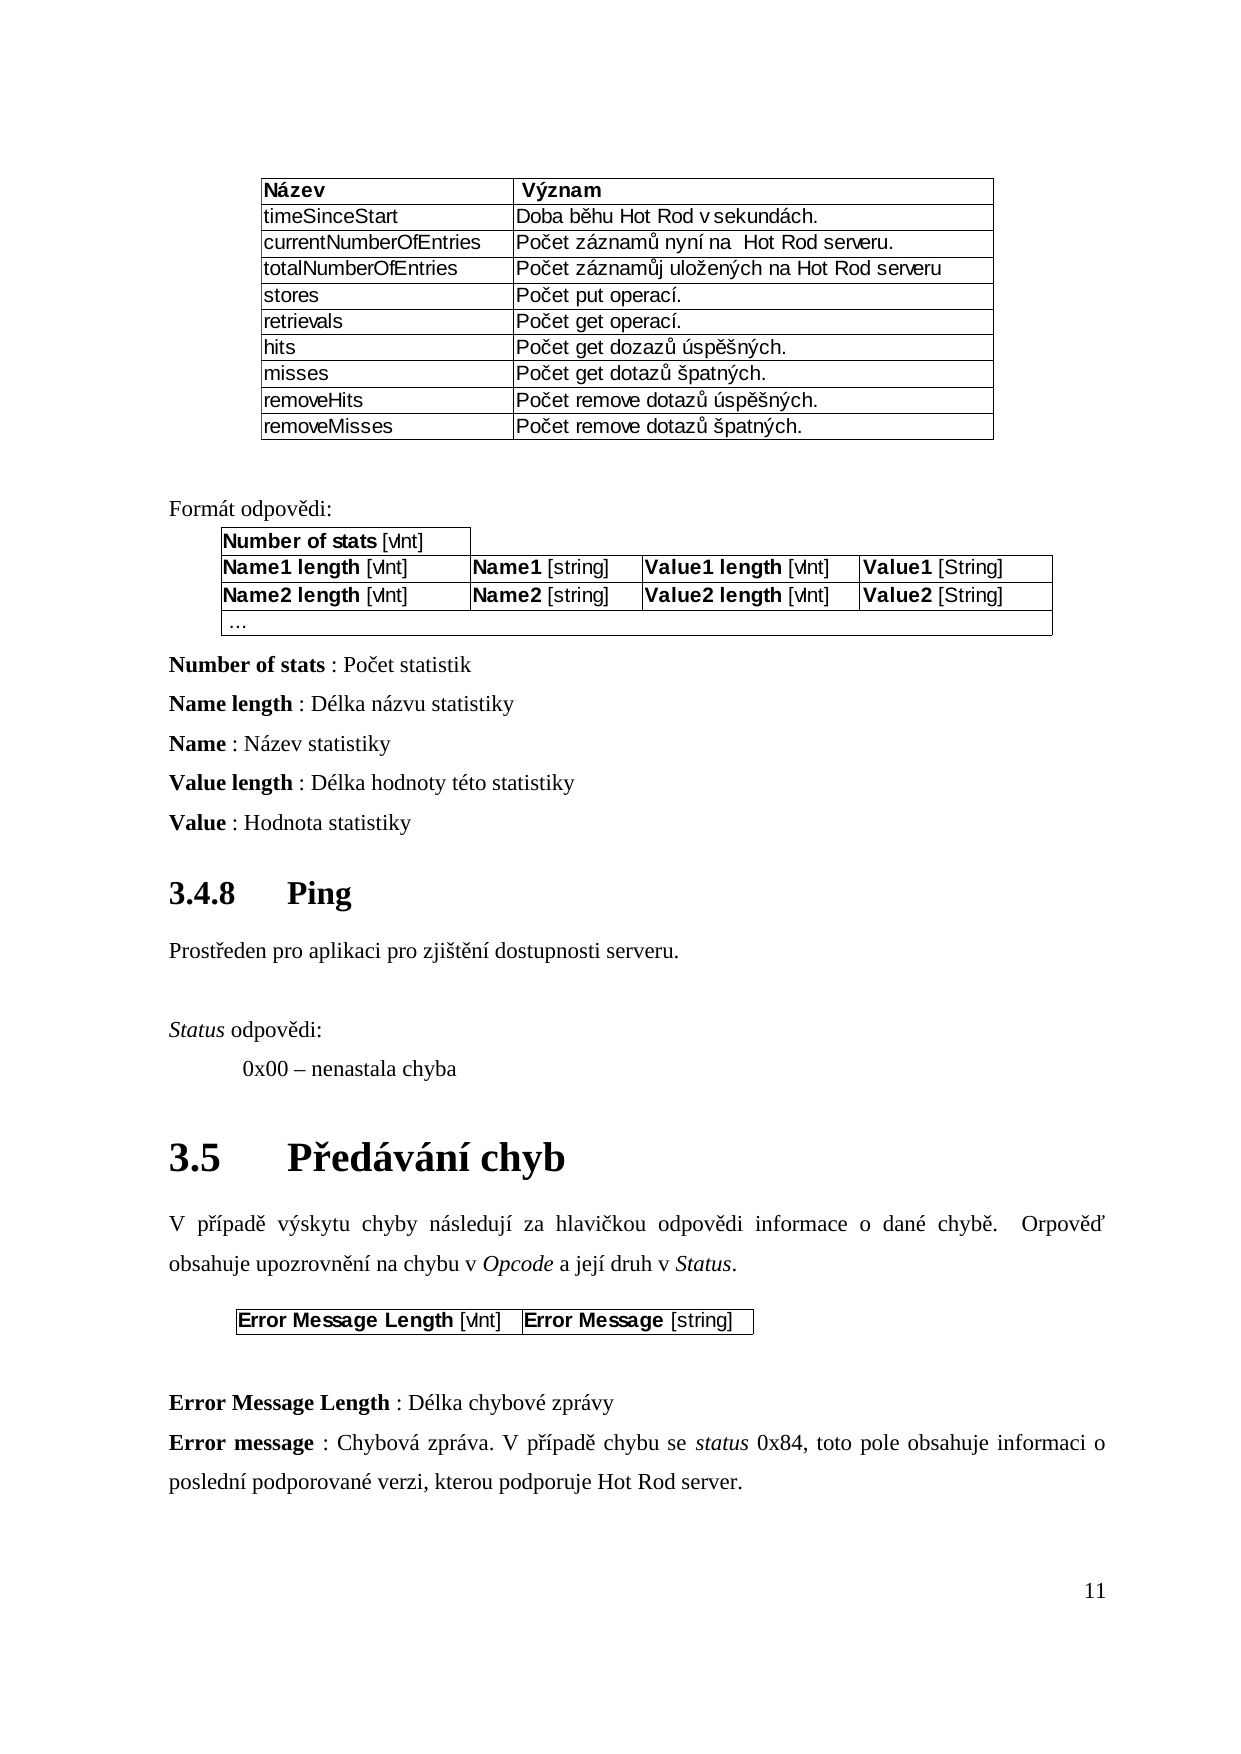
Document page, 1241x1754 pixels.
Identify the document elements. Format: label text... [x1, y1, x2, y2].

text 0x00 – nenastala chyba [169, 1055, 1106, 1082]
subtitle Předávání chyb [169, 1132, 1106, 1180]
text Prostředen pro aplikaci pro zjištění dostupnosti serveru. [169, 937, 1106, 963]
text Value length : Délka hodnoty této statistiky [169, 769, 1106, 796]
text Status odpovědi: [169, 1016, 1106, 1042]
subtitle Ping [169, 873, 1106, 911]
text Name length : Délka názvu statistiky [169, 690, 1106, 717]
text Name : Název statistiky [169, 730, 1106, 756]
text Number of stats : Počet statistik [169, 534, 1106, 677]
text Error Message Length : Délka chybové zprávy [169, 1389, 1106, 1415]
text V případě výskytu chyby následují za hlavičkou odpovědi informace o dané chybě. Orpověď obsahuje upozrovnění na chybu v Opcode a její druh v Status. [169, 1210, 1106, 1276]
text Error message : Chybová zpráva. V případě chybu se status 0x84, toto pole obsahuje informaci o poslední podporované verzi, kterou podporuje Hot Rod server. [169, 1428, 1106, 1494]
text Value : Hodnota statistiky [169, 809, 1106, 835]
text Formát odpovědi: [169, 495, 1106, 521]
